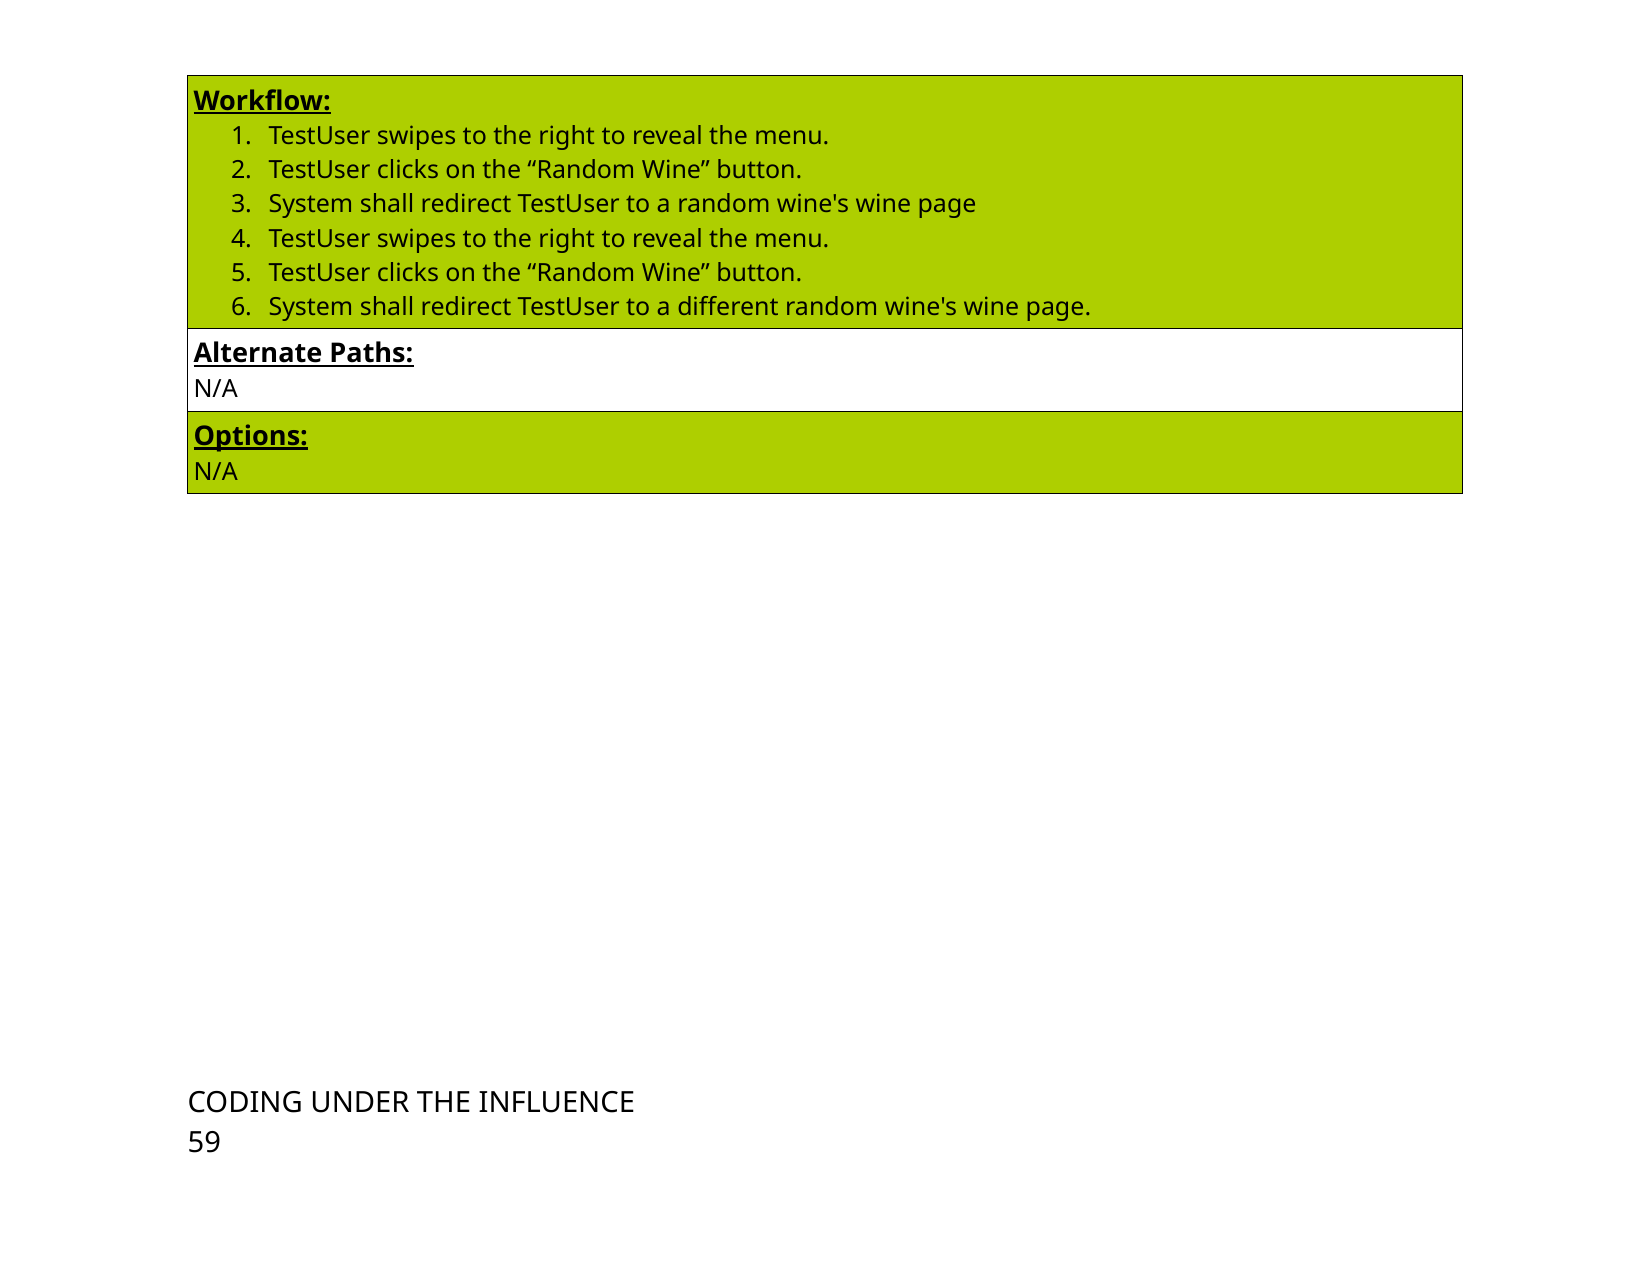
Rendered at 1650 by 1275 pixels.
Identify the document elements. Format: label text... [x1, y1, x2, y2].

table_cell Workflow: TestUser swipes to the right to reveal the menu. TestUser clicks on the “Random Wine” button. System shall redirect TestUser to a random wine's wine page TestUser swipes to the right to reveal the menu. TestUser clicks on the “Random Wine” button. System shall redirect TestUser to a different random wine's wine page. [188, 76, 1462, 328]
table_cell Alternate Paths: N/A [188, 329, 1462, 411]
table_cell Options: N/A [188, 412, 1462, 493]
